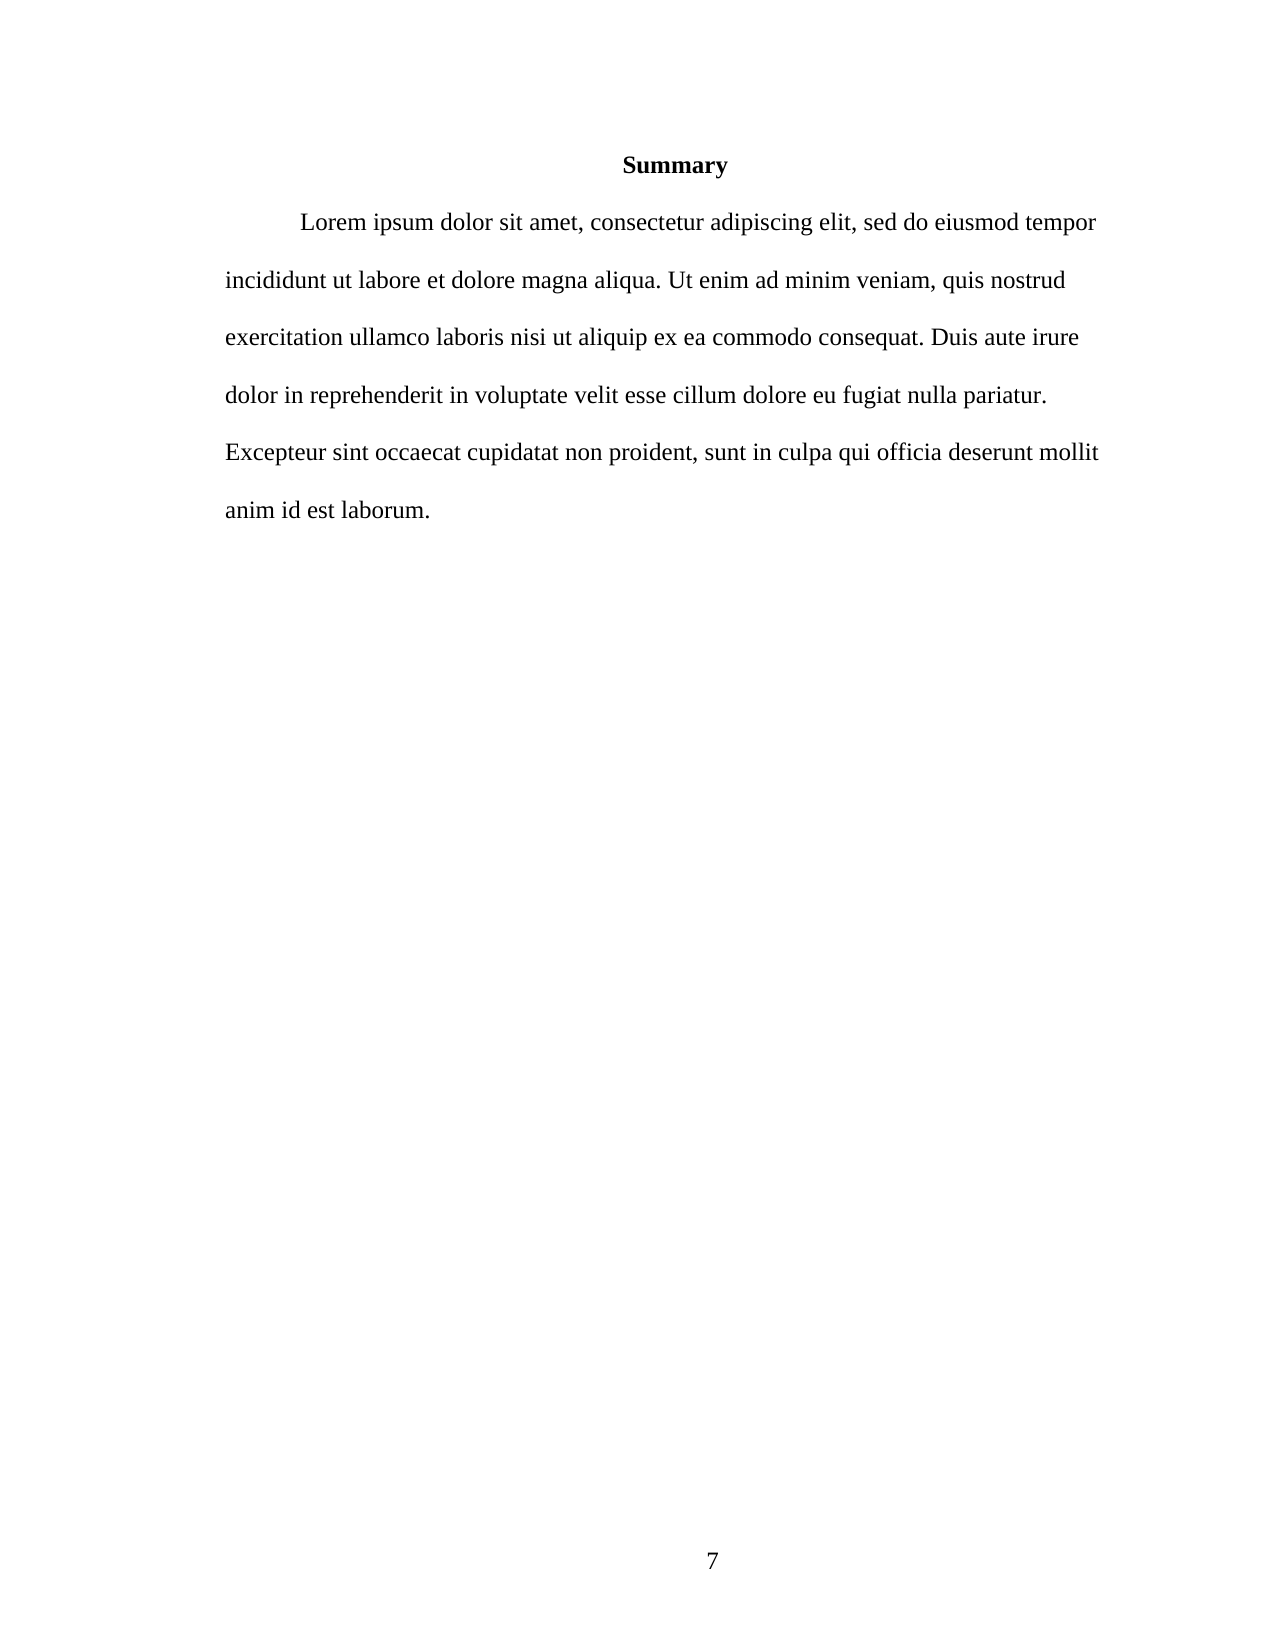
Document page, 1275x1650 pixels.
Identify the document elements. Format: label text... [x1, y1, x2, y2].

subtitle Summary [225, 150, 1125, 179]
text Lorem ipsum dolor sit amet, consectetur adipiscing elit, sed do eiusmod tempor incididunt ut labore et dolore magna aliqua. Ut enim ad minim veniam, quis nostrud exercitation ullamco laboris nisi ut aliquip ex ea commodo consequat. Duis aute irure dolor in reprehenderit in voluptate velit esse cillum dolore eu fugiat nulla pariatur. Excepteur sint occaecat cupidatat non proident, sunt in culpa qui officia deserunt mollit anim id est laborum. [225, 207, 1125, 524]
